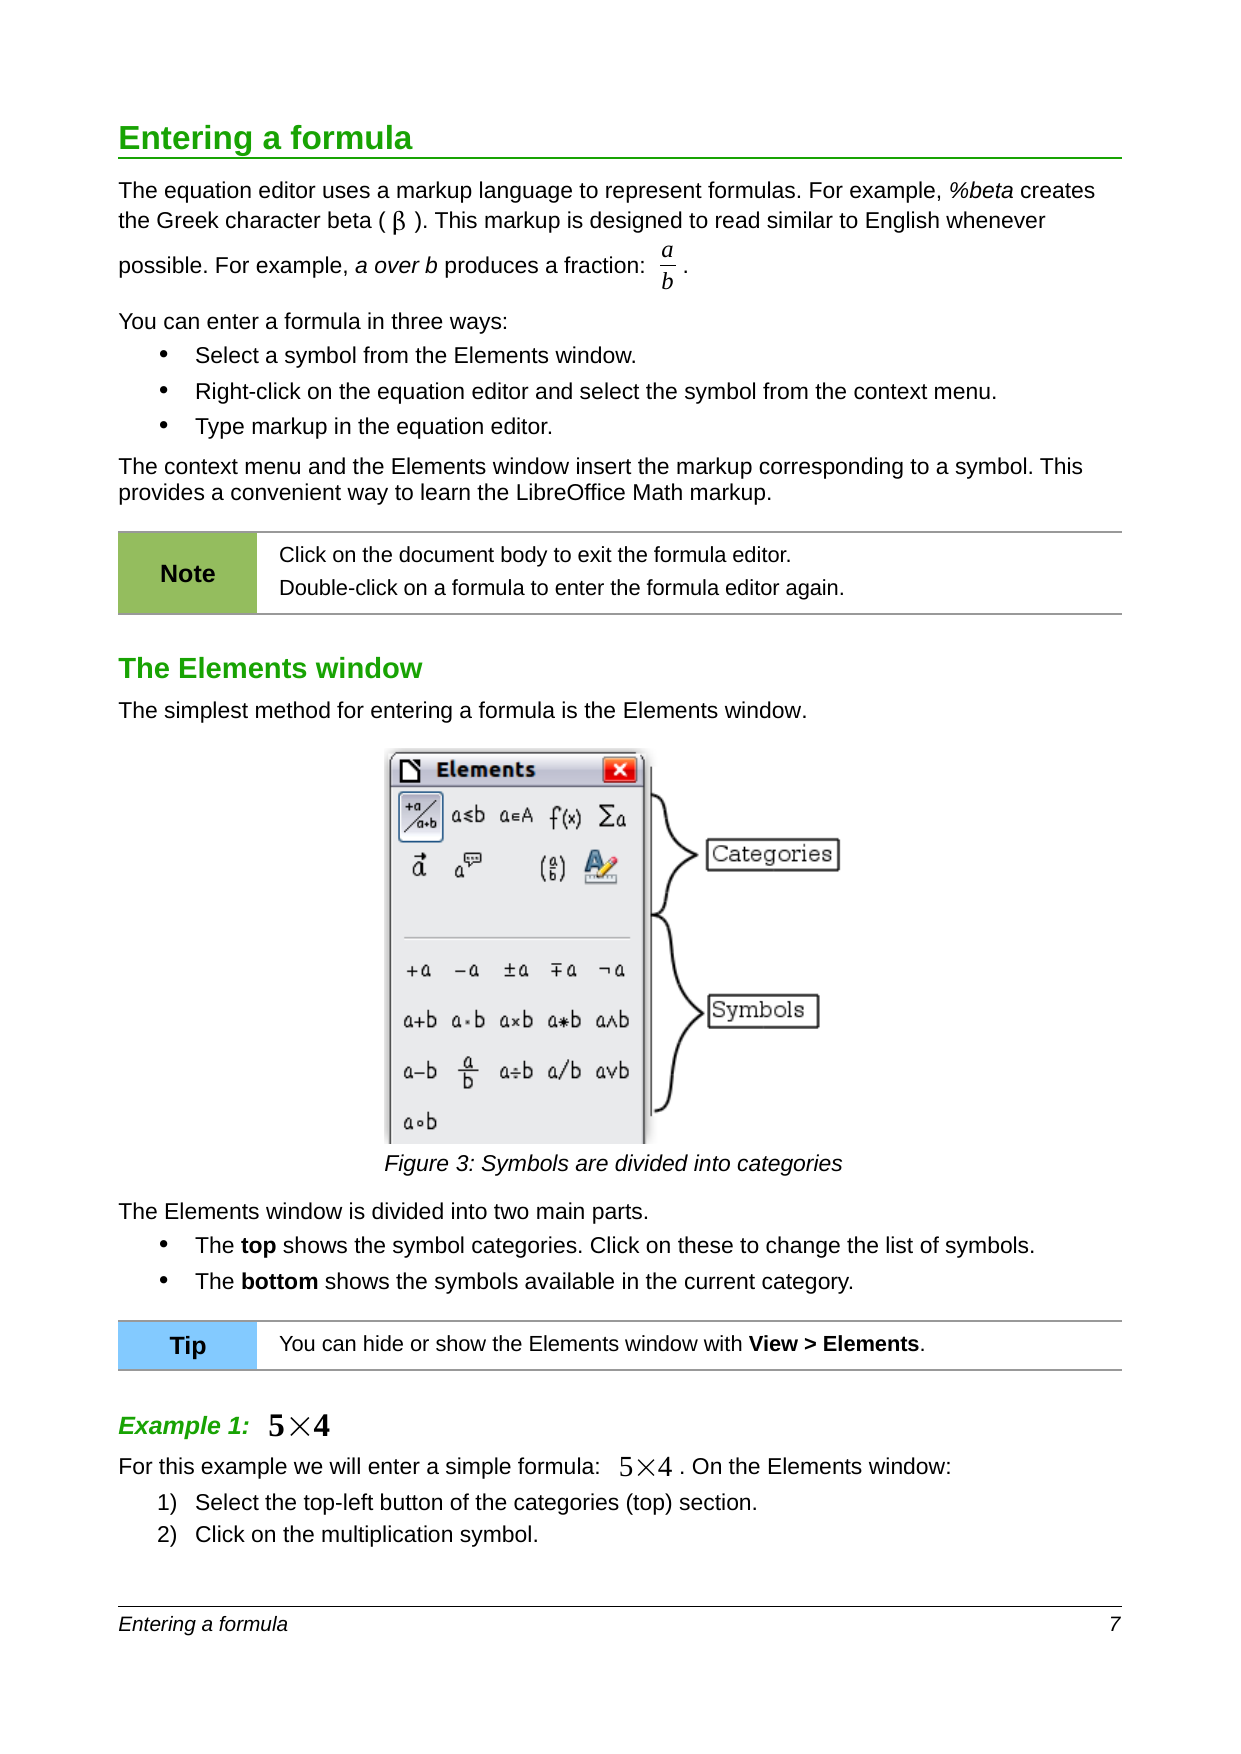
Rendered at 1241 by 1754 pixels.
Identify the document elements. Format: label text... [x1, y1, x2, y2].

list The bottom shows the symbols available in the current category. [156, 1266, 1122, 1295]
text Figure 3: Symbols are divided into categories [384, 1150, 856, 1177]
list The top shows the symbol categories. Click on these to change the list of symbols. [156, 1231, 1122, 1260]
list For this example we will enter a simple formula:. On the Elements window: [118, 1450, 1122, 1482]
list Click on the multiplication symbol. [177, 1521, 1122, 1548]
table_header Note [118, 533, 257, 613]
list Type markup in the equation editor. [156, 411, 1122, 441]
table_header Click on the document body to exit the formula editor. Double-click on a formula to enter the formula editor again. [258, 533, 1122, 613]
list Right-click on the equation editor and select the symbol from the context menu. [156, 376, 1122, 405]
list Select the top-left button of the categories (top) section. [177, 1489, 1122, 1515]
text The context menu and the Elements window insert the markup corresponding to a symbol. This provides a convenient way to learn the LibreOffice Math markup. [118, 453, 1122, 506]
subtitle Example 1: [118, 1407, 1122, 1443]
subtitle Entering a formula [118, 118, 1122, 157]
table_header You can hide or show the Elements window with View > Elements. [258, 1322, 1122, 1369]
list You can enter a formula in three ways: [118, 308, 1122, 334]
text The equation editor uses a markup language to represent formulas. For example, %beta creates the Greek character beta (). This markup is designed to read similar to English whenever possible. For example, a over b produces a fraction: . [118, 177, 1122, 295]
picture [384, 748, 846, 1144]
table_header Tip [118, 1322, 257, 1369]
text The simplest method for entering a formula is the Elements window. [118, 697, 1122, 723]
list Select a symbol from the Elements window. [156, 341, 1122, 370]
subtitle The Elements window [118, 651, 1122, 684]
list The Elements window is divided into two main parts. [118, 1198, 1122, 1224]
